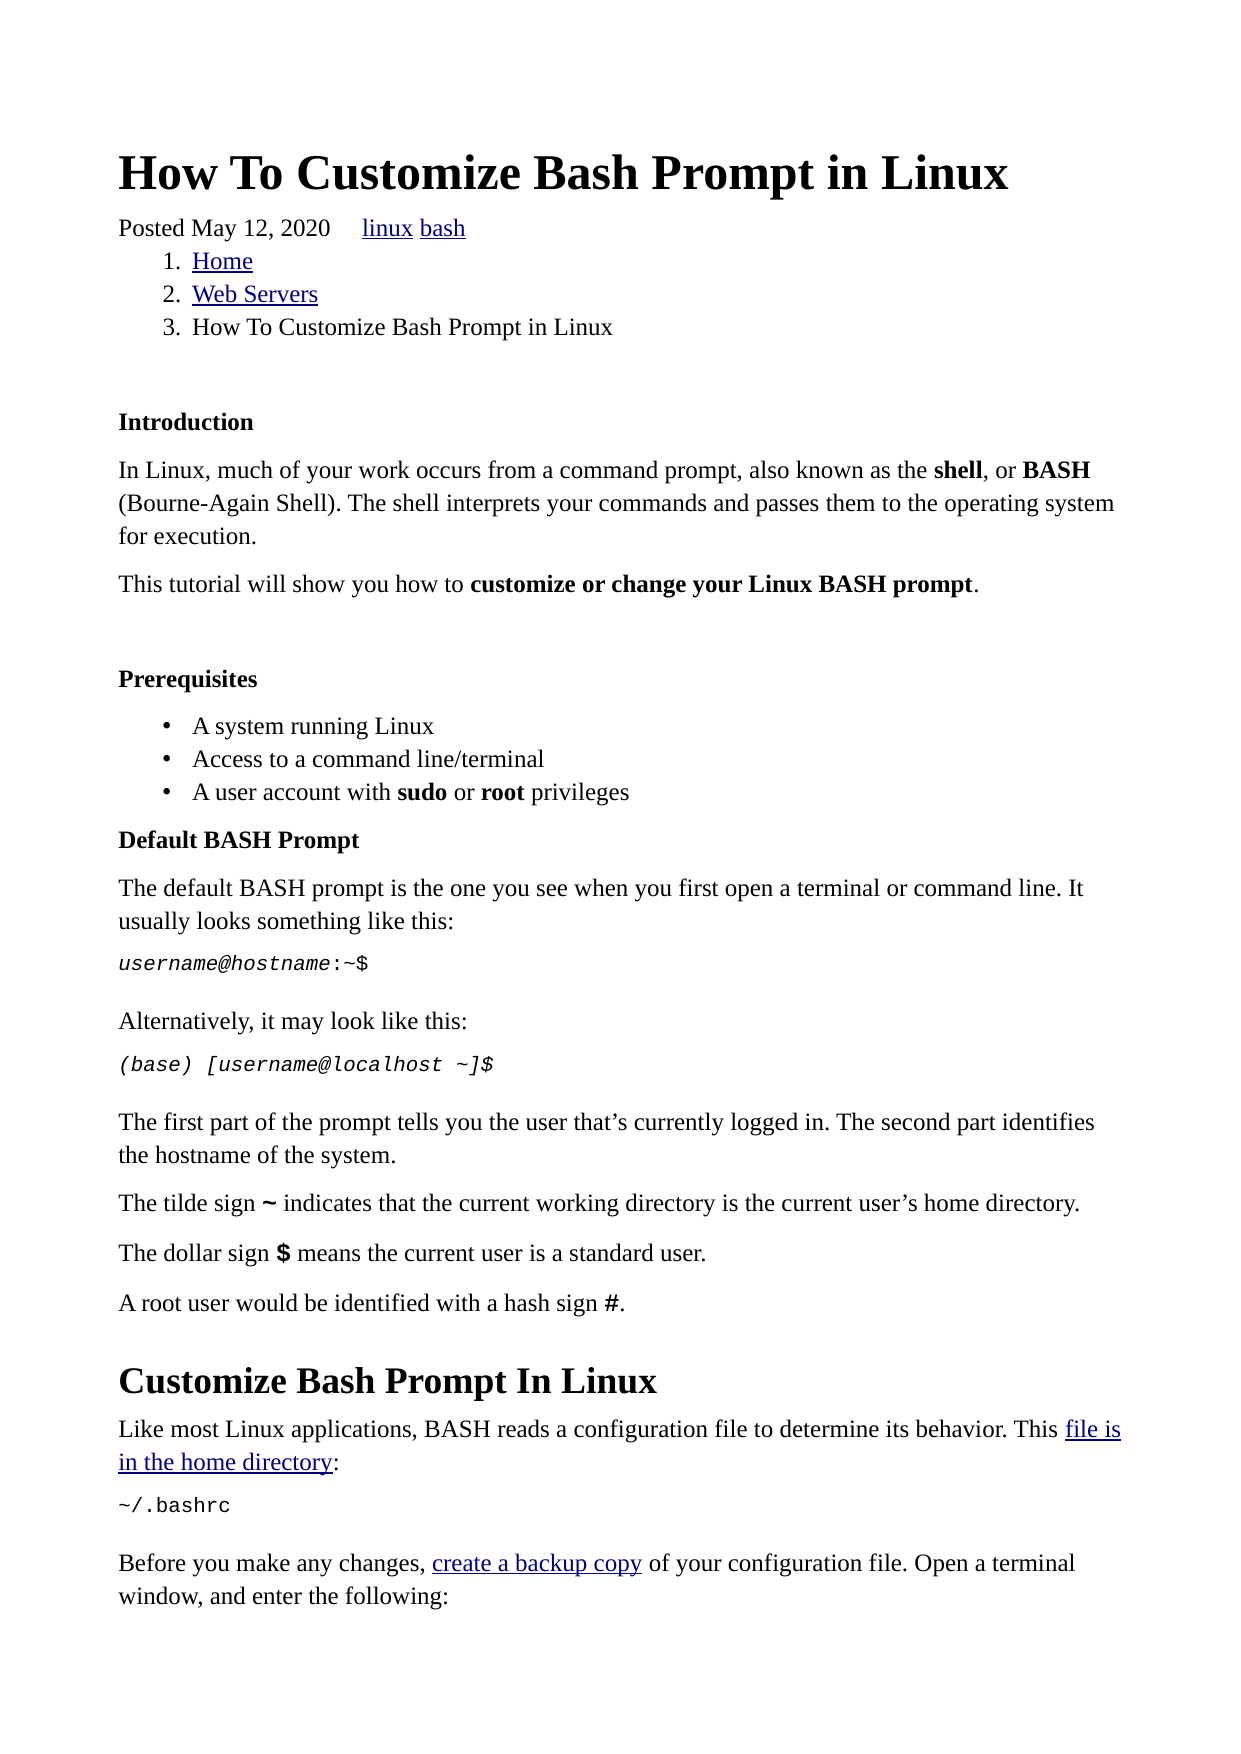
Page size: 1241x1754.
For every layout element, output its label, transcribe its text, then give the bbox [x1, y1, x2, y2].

text Prerequisites [118, 664, 1122, 693]
list A system running Linux [162, 711, 1122, 740]
list How To Customize Bash Prompt in Linux [162, 312, 1122, 341]
list A user account with sudo or root privileges [162, 777, 1122, 806]
subtitle How To Customize Bash Prompt in Linux [118, 143, 1122, 201]
text The dollar sign $ means the current user is a standard user. [118, 1238, 1122, 1269]
text username@hostname:~$ [118, 953, 1122, 977]
text Introduction [118, 407, 1122, 436]
text Alternatively, it may look like this: [118, 1006, 1122, 1035]
text A root user would be identified with a hash sign #. [118, 1288, 1122, 1319]
text In Linux, much of your work occurs from a command prompt, also known as the shell, or BASH (Bourne-Again Shell). The shell interprets your commands and passes them to the operating system for execution. [118, 455, 1122, 550]
text Posted May 12, 2020 linux bash [118, 213, 1122, 242]
text The default BASH prompt is the one you see when you first open a terminal or command line. It usually looks something like this: [118, 873, 1122, 934]
list Web Servers [162, 279, 1122, 308]
text The tilde sign ~ indicates that the current working directory is the current user’s home directory. [118, 1188, 1122, 1219]
text The first part of the prompt tells you the user that’s currently logged in. The second part identifies the hostname of the system. [118, 1107, 1122, 1169]
text Before you make any changes, create a backup copy of your configuration file. Open a terminal window, and enter the following: [118, 1548, 1122, 1610]
text Default BASH Prompt [118, 825, 1122, 854]
text Like most Linux applications, BASH reads a configuration file to determine its behavior. This file is in the home directory: [118, 1414, 1122, 1476]
text This tutorial will show you how to customize or change your Linux BASH prompt. [118, 569, 1122, 597]
list Access to a command line/terminal [162, 744, 1122, 773]
subtitle Customize Bash Prompt In Linux [118, 1359, 1122, 1402]
text ~/.bashrc [118, 1495, 1122, 1518]
list Home [162, 246, 1122, 275]
text (base) [username@localhost ~]$ [118, 1054, 1122, 1078]
